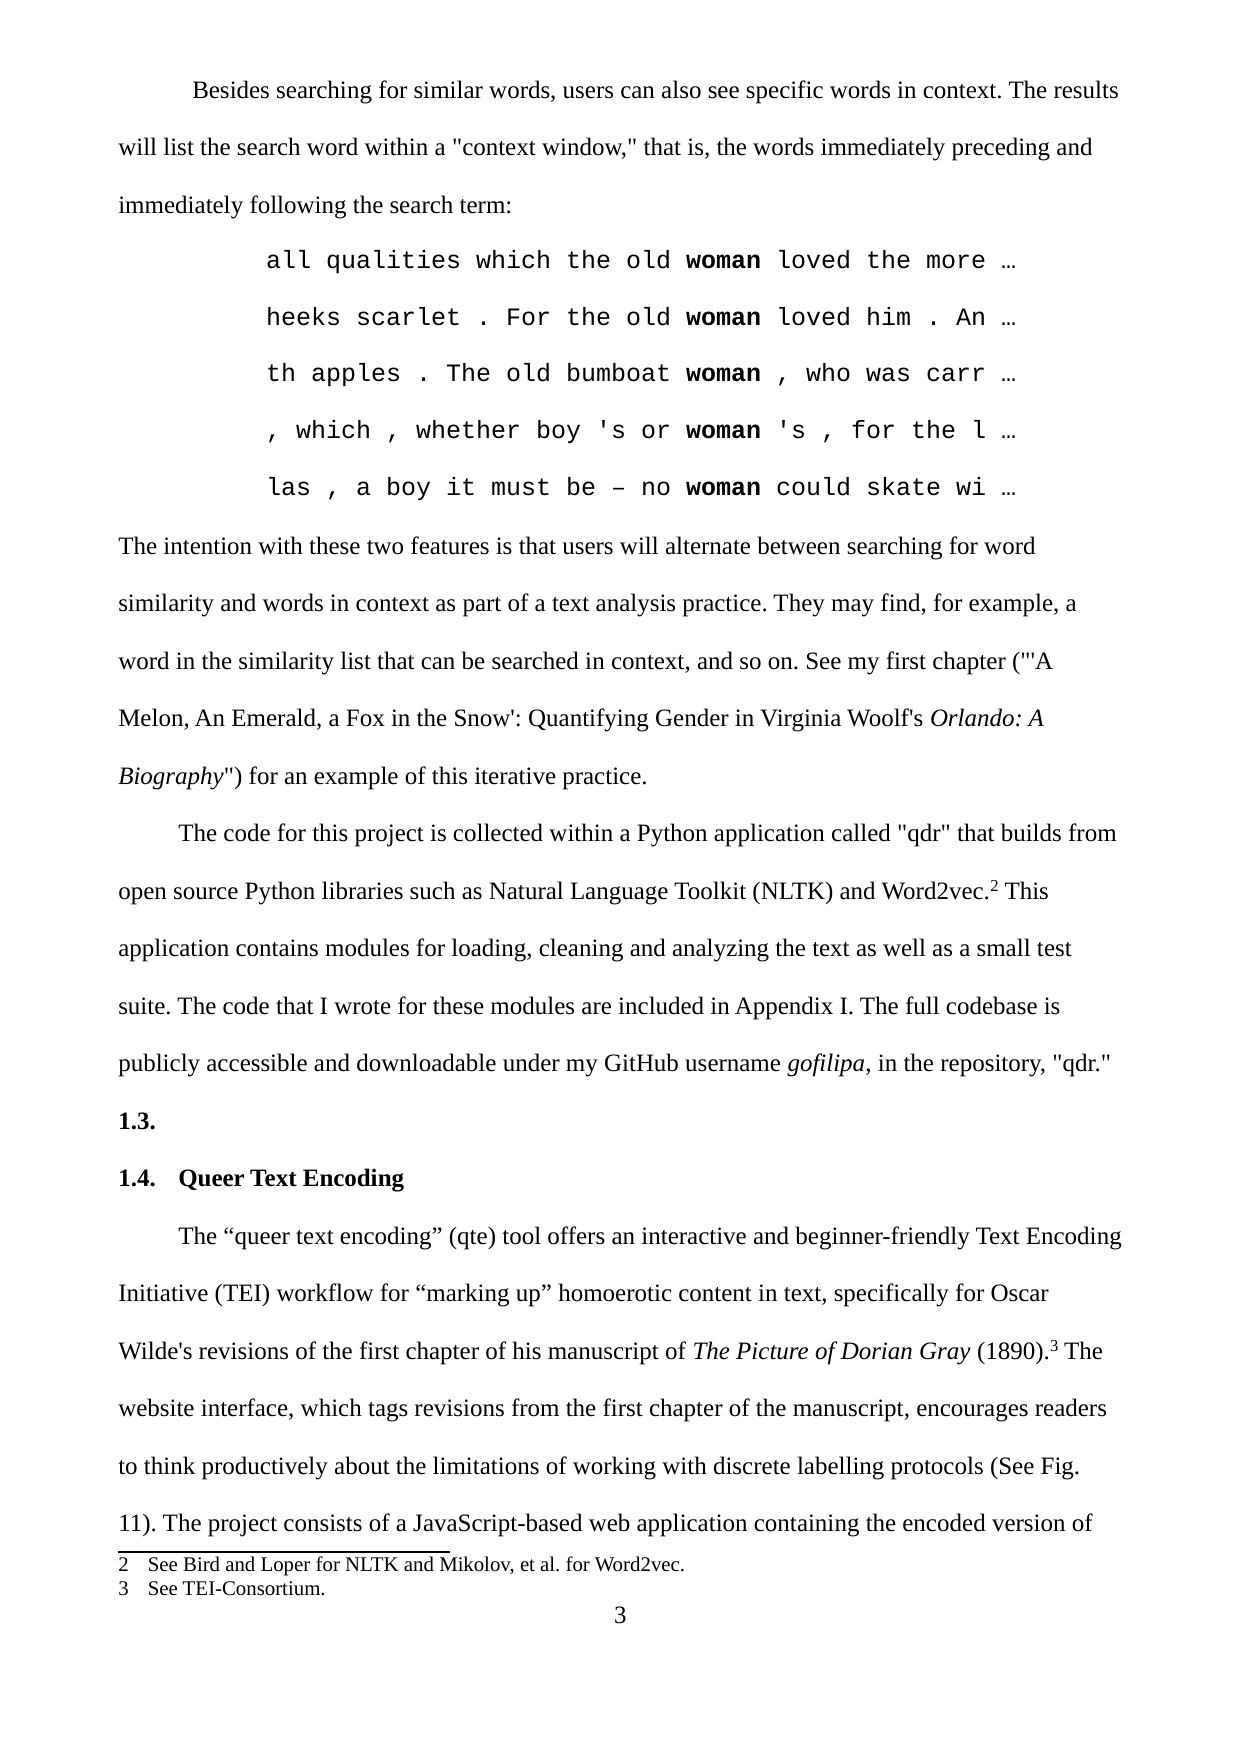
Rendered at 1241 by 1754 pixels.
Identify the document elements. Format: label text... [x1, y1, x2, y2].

text las , a boy it must be – no woman could skate wi … [266, 474, 1122, 502]
text The “queer text encoding” (qte) tool offers an interactive and beginner-friendly Text Encoding Initiative (TEI) workflow for “marking up” homoerotic content in text, specifically for Oscar Wilde's revisions of the first chapter of his manuscript of The Picture of Dorian Gray (1890). The website interface, which tags revisions from the first chapter of the manuscript, encourages readers to think productively about the limitations of working with discrete labelling protocols (See Fig. 11). The project consists of a JavaScript-based web application containing the encoded version of [118, 1221, 1122, 1537]
text See Bird and Loper for NLTK and Mikolov, et al. for Word2vec. [118, 1552, 1122, 1576]
subtitle Queer Text Encoding [118, 1163, 1122, 1192]
text The code for this project is collected within a Python application called "qdr" that builds from open source Python libraries such as Natural Language Toolkit (NLTK) and Word2vec. This application contains modules for loading, cleaning and analyzing the text as well as a small test suite. The code that I wrote for these modules are included in Appendix I. The full codebase is publicly accessible and downloadable under my GitHub username gofilipa, in the repository, "qdr." [118, 818, 1122, 1077]
text The intention with these two features is that users will alternate between searching for word similarity and words in context as part of a text analysis practice. They may find, for example, a word in the similarity list that can be searched in context, and so on. See my first chapter ("'A Melon, An Emerald, a Fox in the Snow': Quantifying Gender in Virginia Woolf's Orlando: A Biography") for an example of this iterative practice. [118, 531, 1122, 789]
text , which , whether boy 's or woman 's , for the l … [266, 417, 1122, 446]
text heeks scarlet . For the old woman loved him . An … [266, 304, 1122, 332]
text Besides searching for similar words, users can also see specific words in context. The results will list the search word within a "context window," that is, the words immediately preceding and immediately following the search term: [118, 75, 1122, 219]
text all qualities which the old woman loved the more … [266, 247, 1122, 276]
text See TEI-Consortium. [118, 1576, 1122, 1600]
text th apples . The old bumboat woman , who was carr … [266, 361, 1122, 389]
